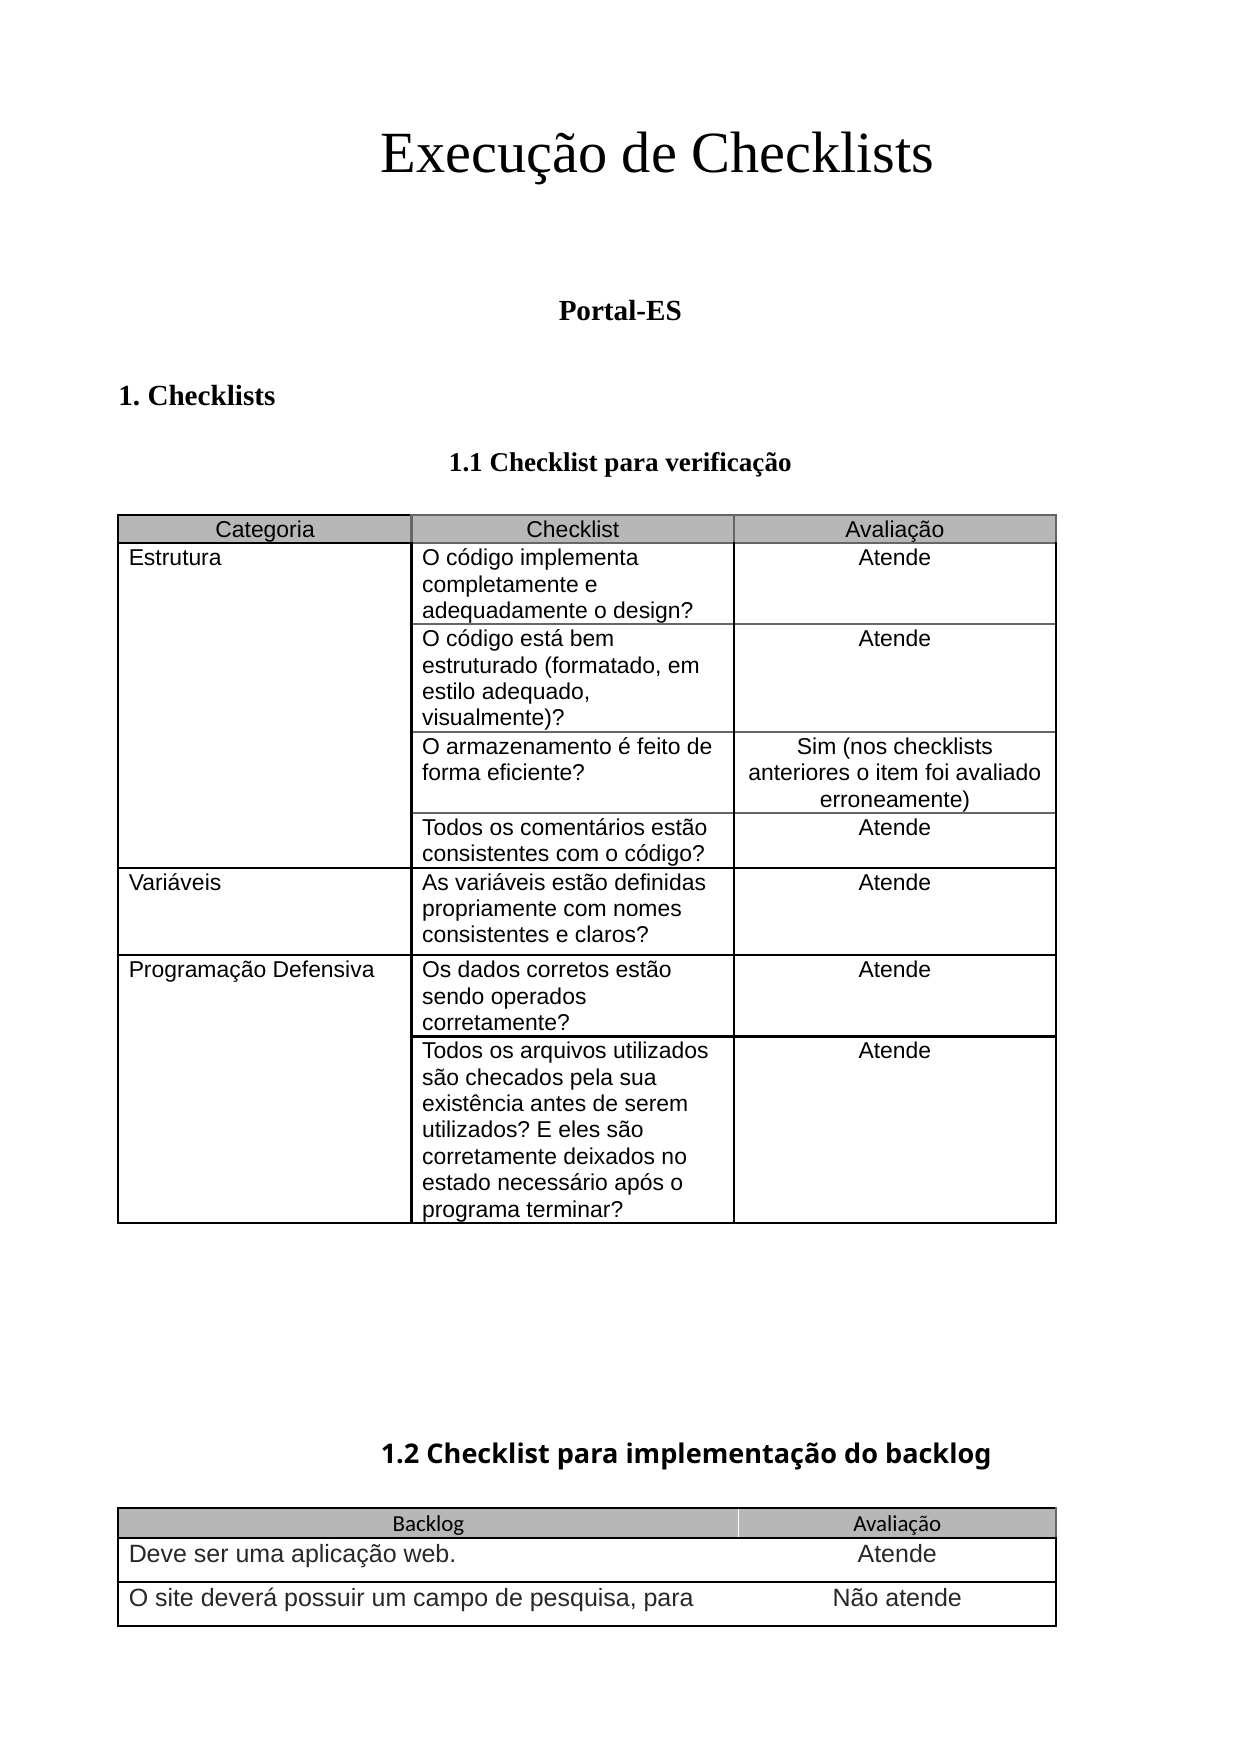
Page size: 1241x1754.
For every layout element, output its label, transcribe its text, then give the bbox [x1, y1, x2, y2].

table_header Checklist [413, 516, 733, 542]
table_cell Atende [739, 1539, 1055, 1581]
list 1.2 Checklist para implementação do backlog [343, 1434, 1122, 1471]
table_cell Atende [735, 869, 1055, 954]
table_header Categoria [119, 516, 410, 542]
table_cell Os dados corretos estão sendo operados corretamente? [413, 956, 733, 1035]
list 1. Checklists [118, 378, 1122, 412]
table_cell Atende [735, 625, 1055, 731]
table_cell Deve ser uma aplicação web. [119, 1539, 738, 1581]
table_cell O código implementa completamente e adequadamente o design? [413, 544, 733, 623]
text Execução de Checklists [118, 118, 1122, 185]
table_cell O armazenamento é feito de forma eficiente? [413, 733, 733, 812]
list 1.1 Checklist para verificação [118, 446, 1122, 477]
table_cell Atende [735, 544, 1055, 623]
table_header Avaliação [739, 1509, 1055, 1537]
table_cell Não atende [739, 1583, 1055, 1625]
table_cell Todos os arquivos utilizados são checados pela sua existência antes de serem utilizados? E eles são corretamente deixados no estado necessário após o programa terminar? [413, 1038, 733, 1222]
table_cell Atende [735, 956, 1055, 1035]
text Portal-ES [118, 293, 1122, 327]
table_cell O site deverá possuir um campo de pesquisa, para [119, 1583, 738, 1625]
table_cell O código está bem estruturado (formatado, em estilo adequado, visualmente)? [413, 625, 733, 731]
table_cell Variáveis [119, 869, 410, 954]
table_cell Sim (nos checklists anteriores o item foi avaliado erroneamente) [735, 733, 1055, 812]
table_cell Atende [735, 1038, 1055, 1222]
table_cell As variáveis estão definidas propriamente com nomes consistentes e claros? [413, 869, 733, 954]
table_cell Estrutura [119, 544, 410, 867]
table_cell Todos os comentários estão consistentes com o código? [413, 814, 733, 867]
table_cell Atende [735, 814, 1055, 867]
table_cell Programação Defensiva [119, 956, 410, 1222]
table_header Avaliação [735, 516, 1055, 542]
table_header Backlog [119, 1509, 738, 1537]
